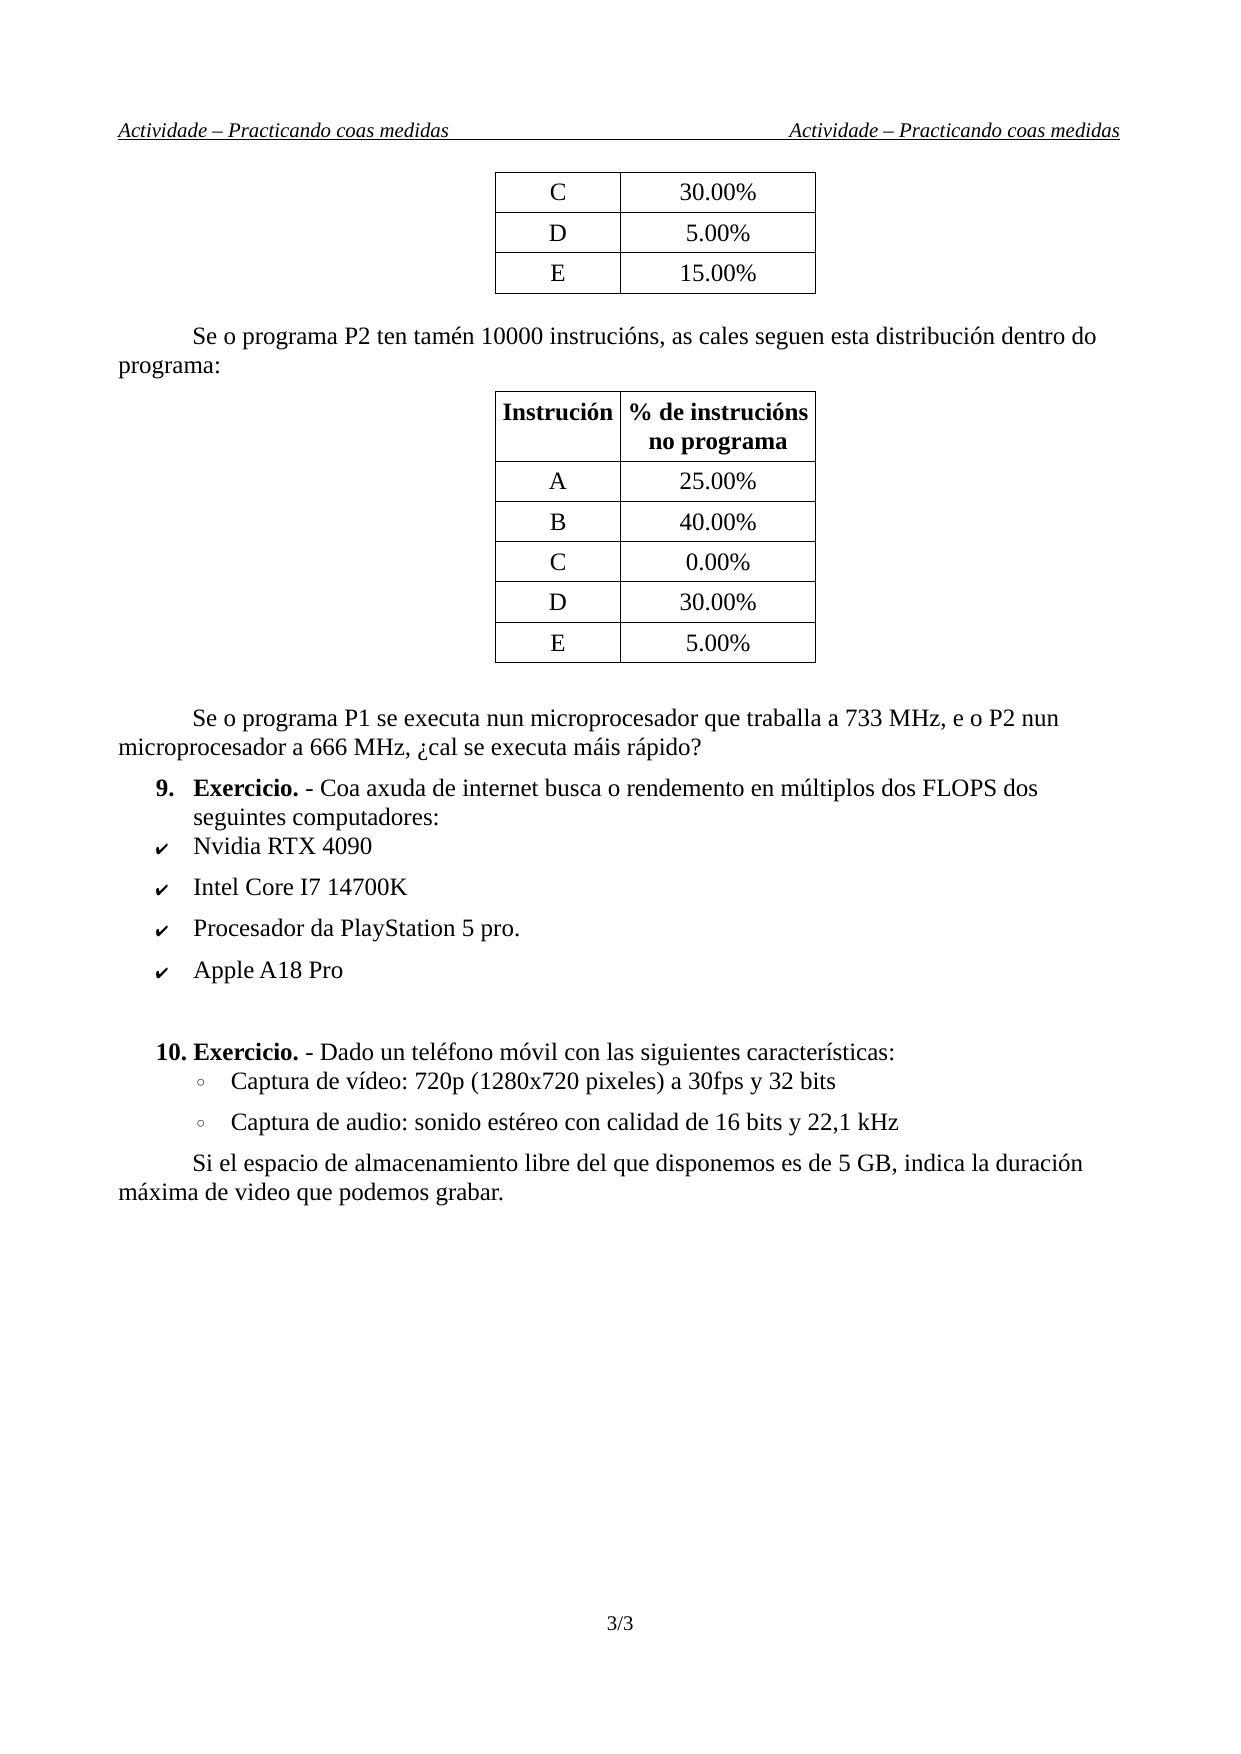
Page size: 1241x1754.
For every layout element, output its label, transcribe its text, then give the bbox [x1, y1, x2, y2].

table_cell C [496, 542, 620, 581]
table_cell 30,00% [621, 582, 815, 622]
list Procesador da PlayStation 5 pro. [156, 913, 1122, 942]
list Captura de audio: sonido estéreo con calidad de 16 bits y 22,1 kHz [193, 1107, 1122, 1136]
table_cell 5,00% [621, 213, 815, 252]
table_cell 5,00% [621, 623, 815, 662]
table_cell D [496, 582, 620, 622]
table_cell E [496, 623, 620, 662]
table_cell 0,00% [621, 542, 815, 581]
list Captura de vídeo: 720p (1280x720 pixeles) a 30fps y 32 bits [193, 1066, 1122, 1095]
table_cell 15,00% [621, 253, 815, 293]
table_cell 25,00% [621, 462, 815, 501]
table_cell 40,00% [621, 502, 815, 541]
table_cell E [496, 253, 620, 293]
table_header % de instrucións no programa [621, 392, 815, 461]
table_cell D [496, 213, 620, 252]
table_cell 30,00% [621, 173, 815, 212]
list Intel Core I7 14700K [156, 872, 1122, 901]
text Se o programa P2 ten tamén 10000 instrucións, as cales seguen esta distribución dentro do programa: [118, 321, 1122, 379]
text Si el espacio de almacenamiento libre del que disponemos es de 5 GB, indica la duración máxima de video que podemos grabar. [118, 1148, 1122, 1206]
list Nvidia RTX 4090 [156, 831, 1122, 860]
list Exercicio. - Dado un teléfono móvil con las siguientes características: [156, 1037, 1122, 1066]
table_cell B [496, 502, 620, 541]
list Apple A18 Pro [156, 955, 1122, 983]
table_cell C [496, 173, 620, 212]
table_cell A [496, 462, 620, 501]
text Se o programa P1 se executa nun microprocesador que traballa a 733 MHz, e o P2 nun microprocesador a 666 MHz, ¿cal se executa máis rápido? [118, 703, 1122, 761]
table_header Instrución [496, 392, 620, 461]
list Exercicio. - Coa axuda de internet busca o rendemento en múltiplos dos FLOPS dos seguintes computadores: [156, 773, 1122, 831]
